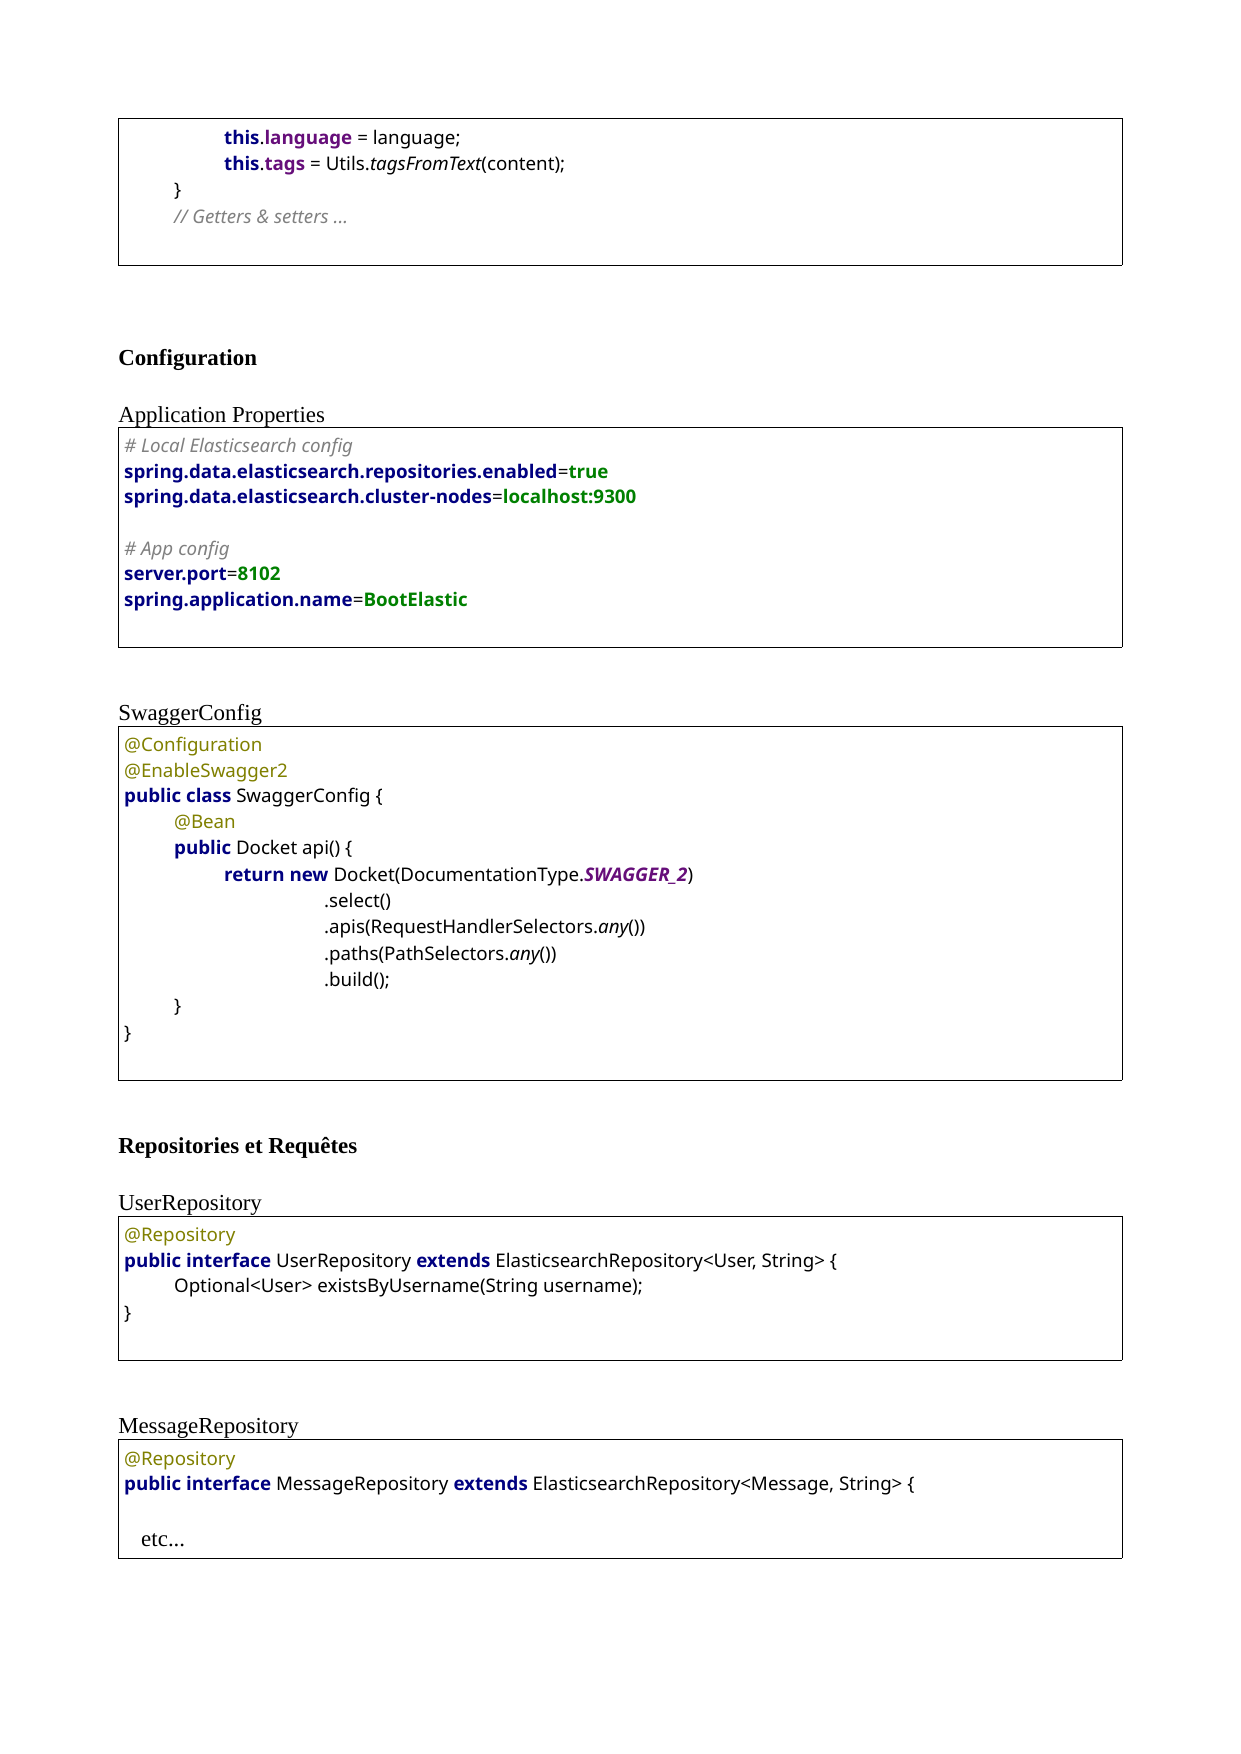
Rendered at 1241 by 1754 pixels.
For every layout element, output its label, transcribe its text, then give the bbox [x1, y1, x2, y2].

text Repositories et Requêtes [118, 1133, 1122, 1159]
table_header # Local Elasticsearch config spring.data.elasticsearch.repositories.enabled=true spring.data.elasticsearch.cluster-nodes=localhost:9300 # App config server.port=8102 spring.application.name=BootElastic [119, 428, 1122, 647]
table_header @Repository public interface UserRepository extends ElasticsearchRepository<User, String> { Optional<User> existsByUsername(String username); } [119, 1217, 1122, 1360]
text UserRepository [118, 1189, 1122, 1216]
table_header @Repository public interface MessageRepository extends ElasticsearchRepository<Message, String> { etc... [119, 1440, 1122, 1557]
text Application Properties [118, 401, 1122, 427]
table_header this.language = language; this.tags = Utils.tagsFromText(content); } // Getters & setters ... [119, 119, 1122, 264]
text MessageRepository [118, 1413, 1122, 1439]
text Configuration [118, 344, 1122, 370]
text SwaggerConfig [118, 699, 1122, 726]
table_header @Configuration @EnableSwagger2 public class SwaggerConfig { @Bean public Docket api() { return new Docket(DocumentationType.SWAGGER_2) .select() .apis(RequestHandlerSelectors.any()) .paths(PathSelectors.any()) .build(); } } [119, 727, 1122, 1080]
